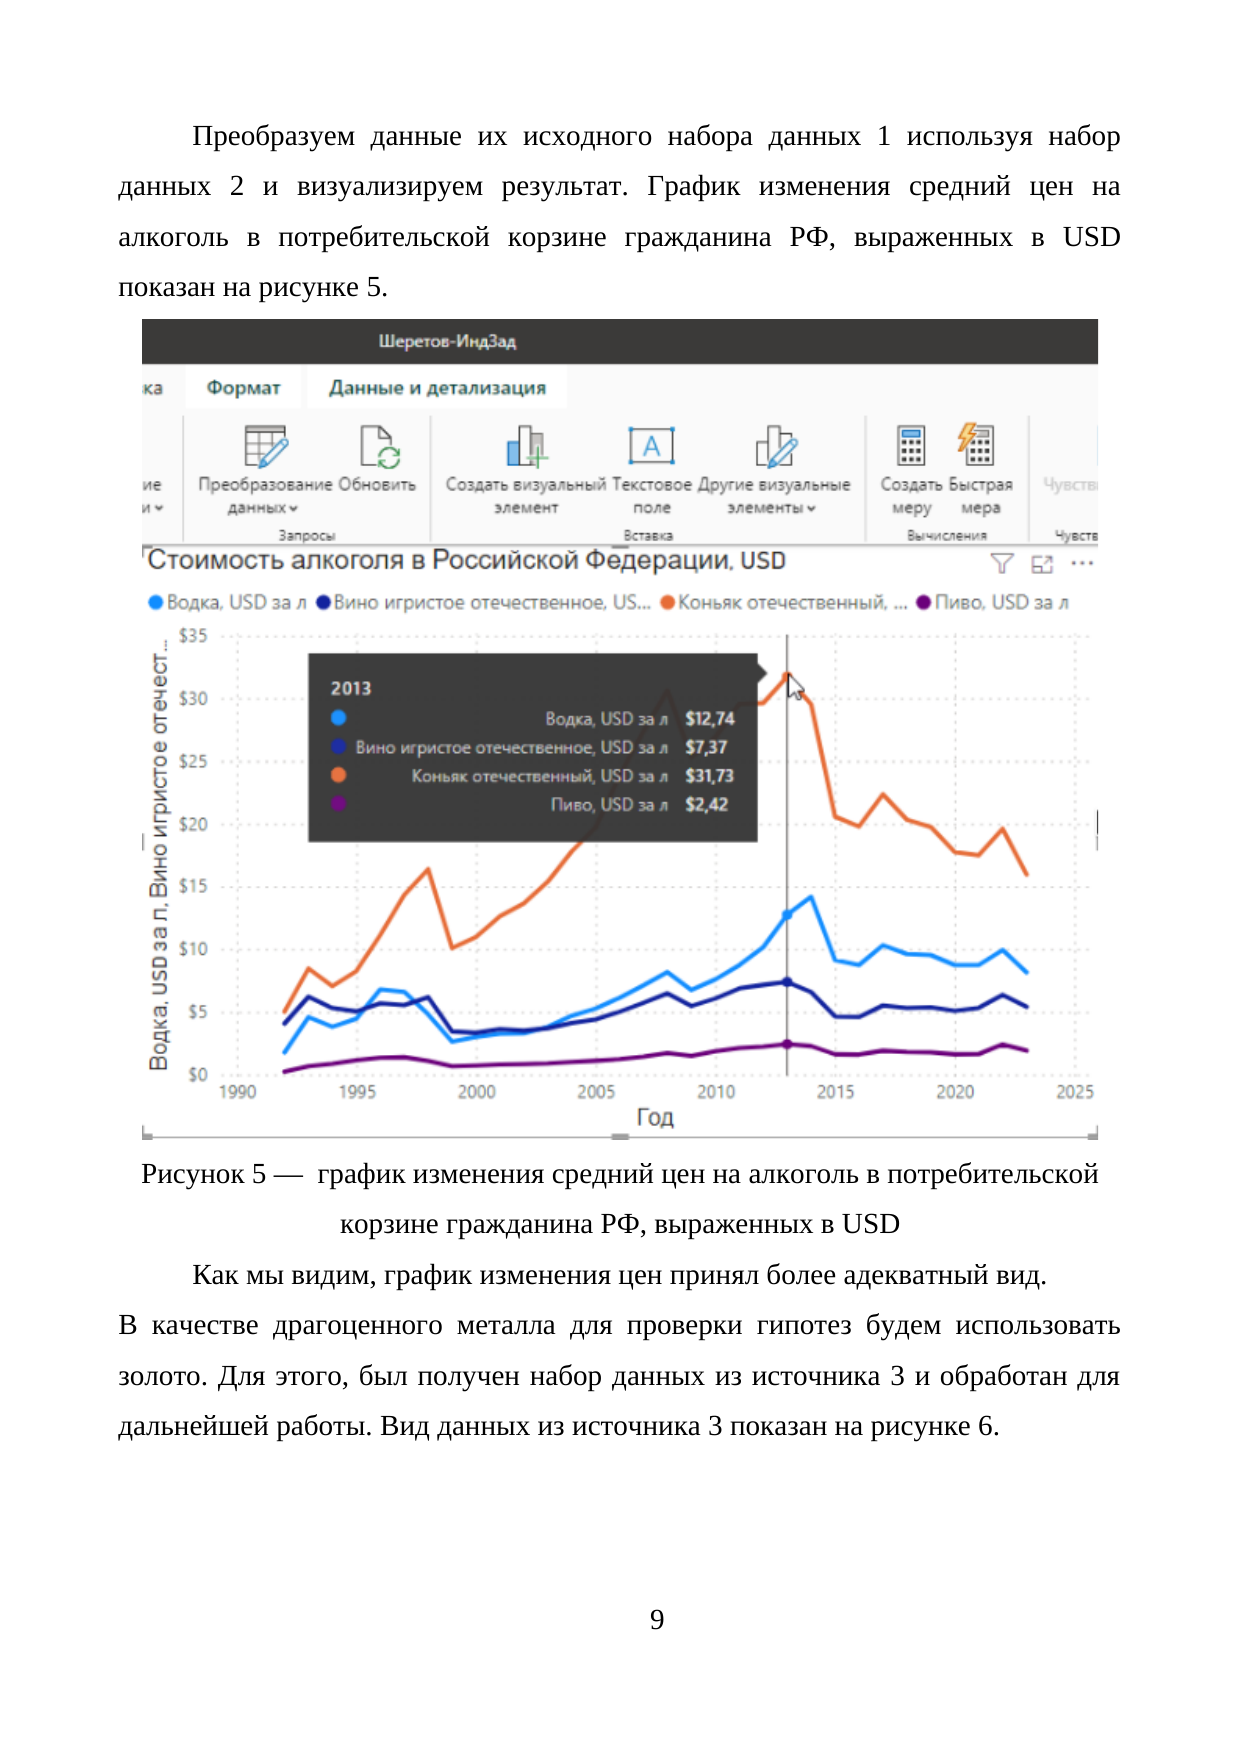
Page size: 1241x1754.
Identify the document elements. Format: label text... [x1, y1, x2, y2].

picture [142, 319, 1099, 1140]
text В качестве драгоценного металла для проверки гипотез будем использовать золото. Для этого, был получен набор данных из источника 3 и обработан для дальнейшей работы. Вид данных из источника 3 показан на рисунке 6. [118, 1307, 1122, 1441]
text Преобразуем данные их исходного набора данных 1 используя набор данных 2 и визуализируем результат. График изменения средний цен на алкоголь в потребительской корзине гражданина РФ, выраженных в USD показан на рисунке 5. [118, 118, 1122, 303]
text Рисунок 5 — график изменения средний цен на алкоголь в потребительской корзине гражданина РФ, выраженных в USD [118, 319, 1122, 1240]
text Как мы видим, график изменения цен принял более адекватный вид. [118, 1257, 1122, 1291]
